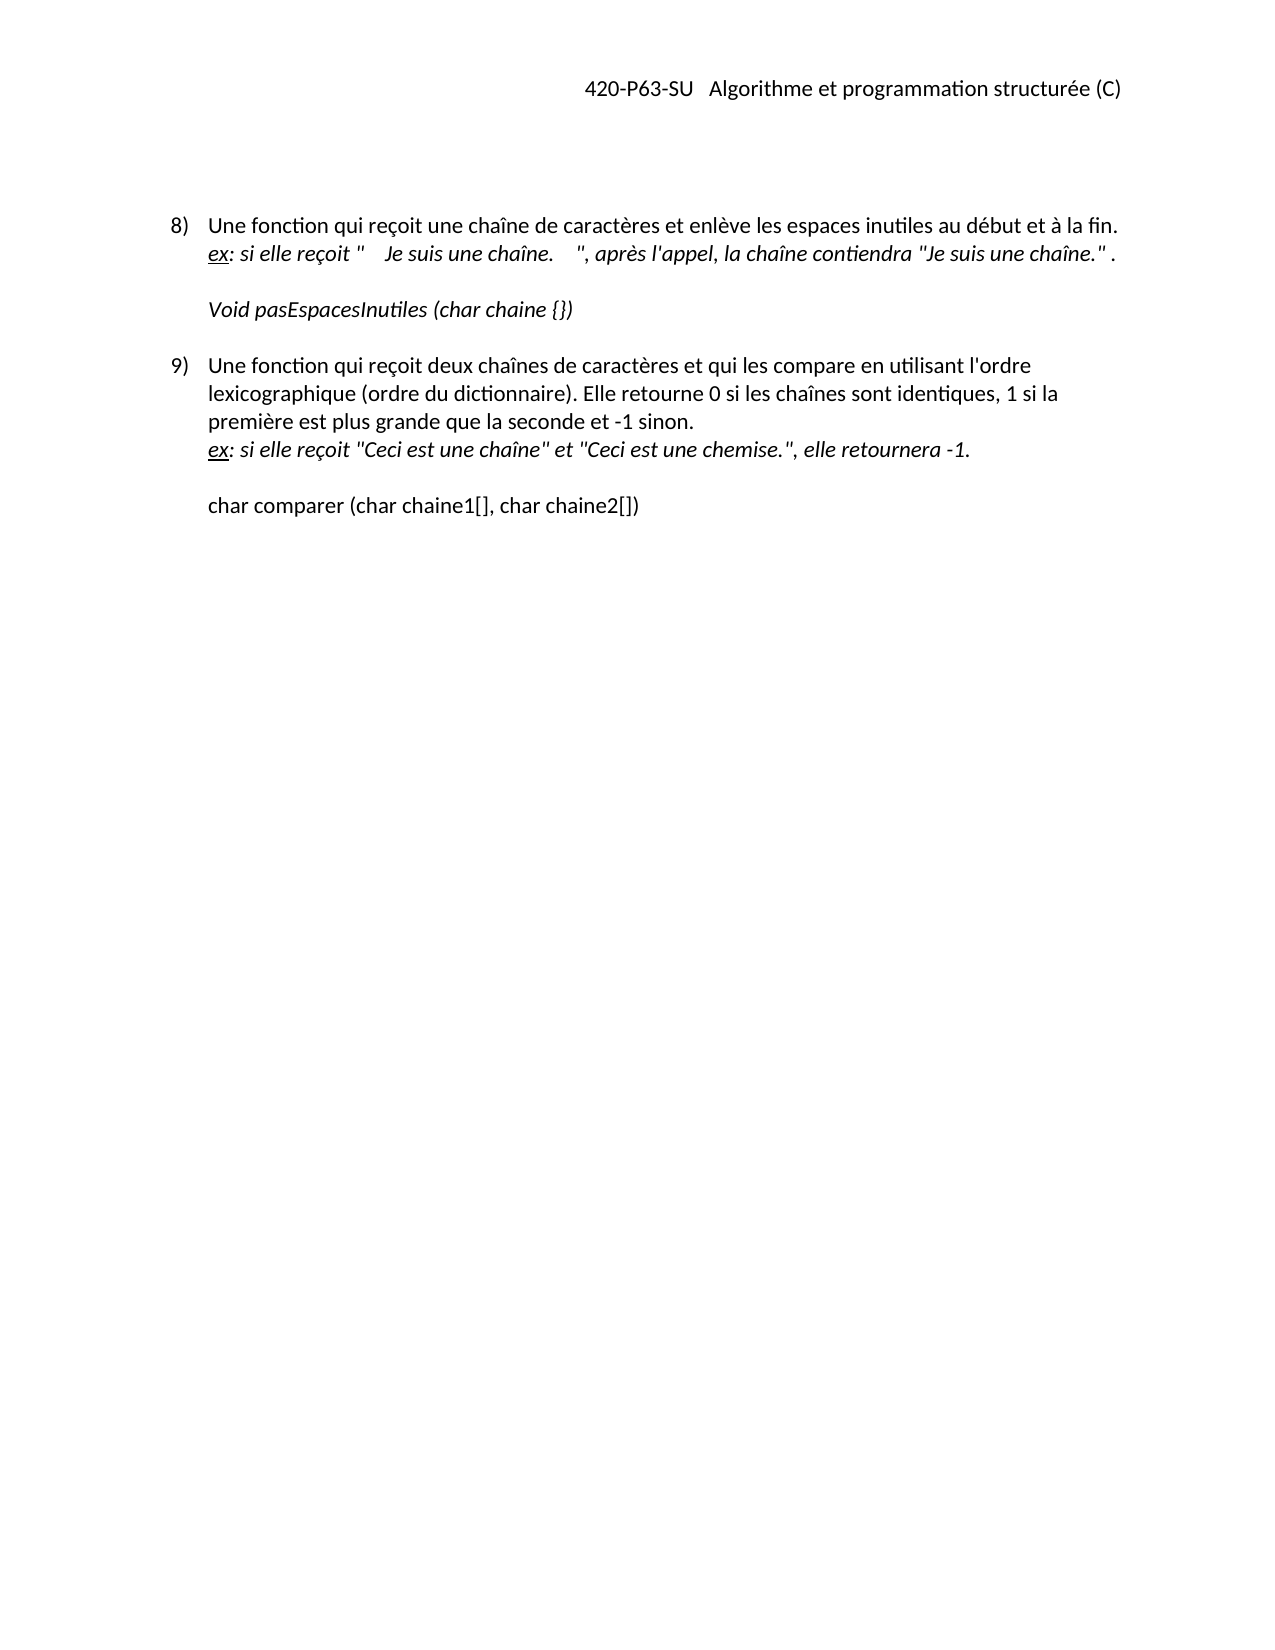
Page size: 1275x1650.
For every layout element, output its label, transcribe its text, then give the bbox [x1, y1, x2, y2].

list Une fonction qui reçoit deux chaînes de caractères et qui les compare en utilisant l'ordre lexicographique (ordre du dictionnaire). Elle retourne 0 si les chaînes sont identiques, 1 si la première est plus grande que la seconde et -1 sinon. [170, 351, 1122, 435]
list ex: si elle reçoit "Ceci est une chaîne" et "Ceci est une chemise.", elle retournera -1. [208, 435, 1122, 463]
list Void pasEspacesInutiles (char chaine {}) [208, 295, 1122, 323]
list ex: si elle reçoit " Je suis une chaîne. ", après l'appel, la chaîne contiendra "Je suis une chaîne." . [208, 239, 1122, 267]
list Une fonction qui reçoit une chaîne de caractères et enlève les espaces inutiles au début et à la fin. [170, 211, 1122, 239]
list char comparer (char chaine1[], char chaine2[]) [208, 491, 1122, 519]
